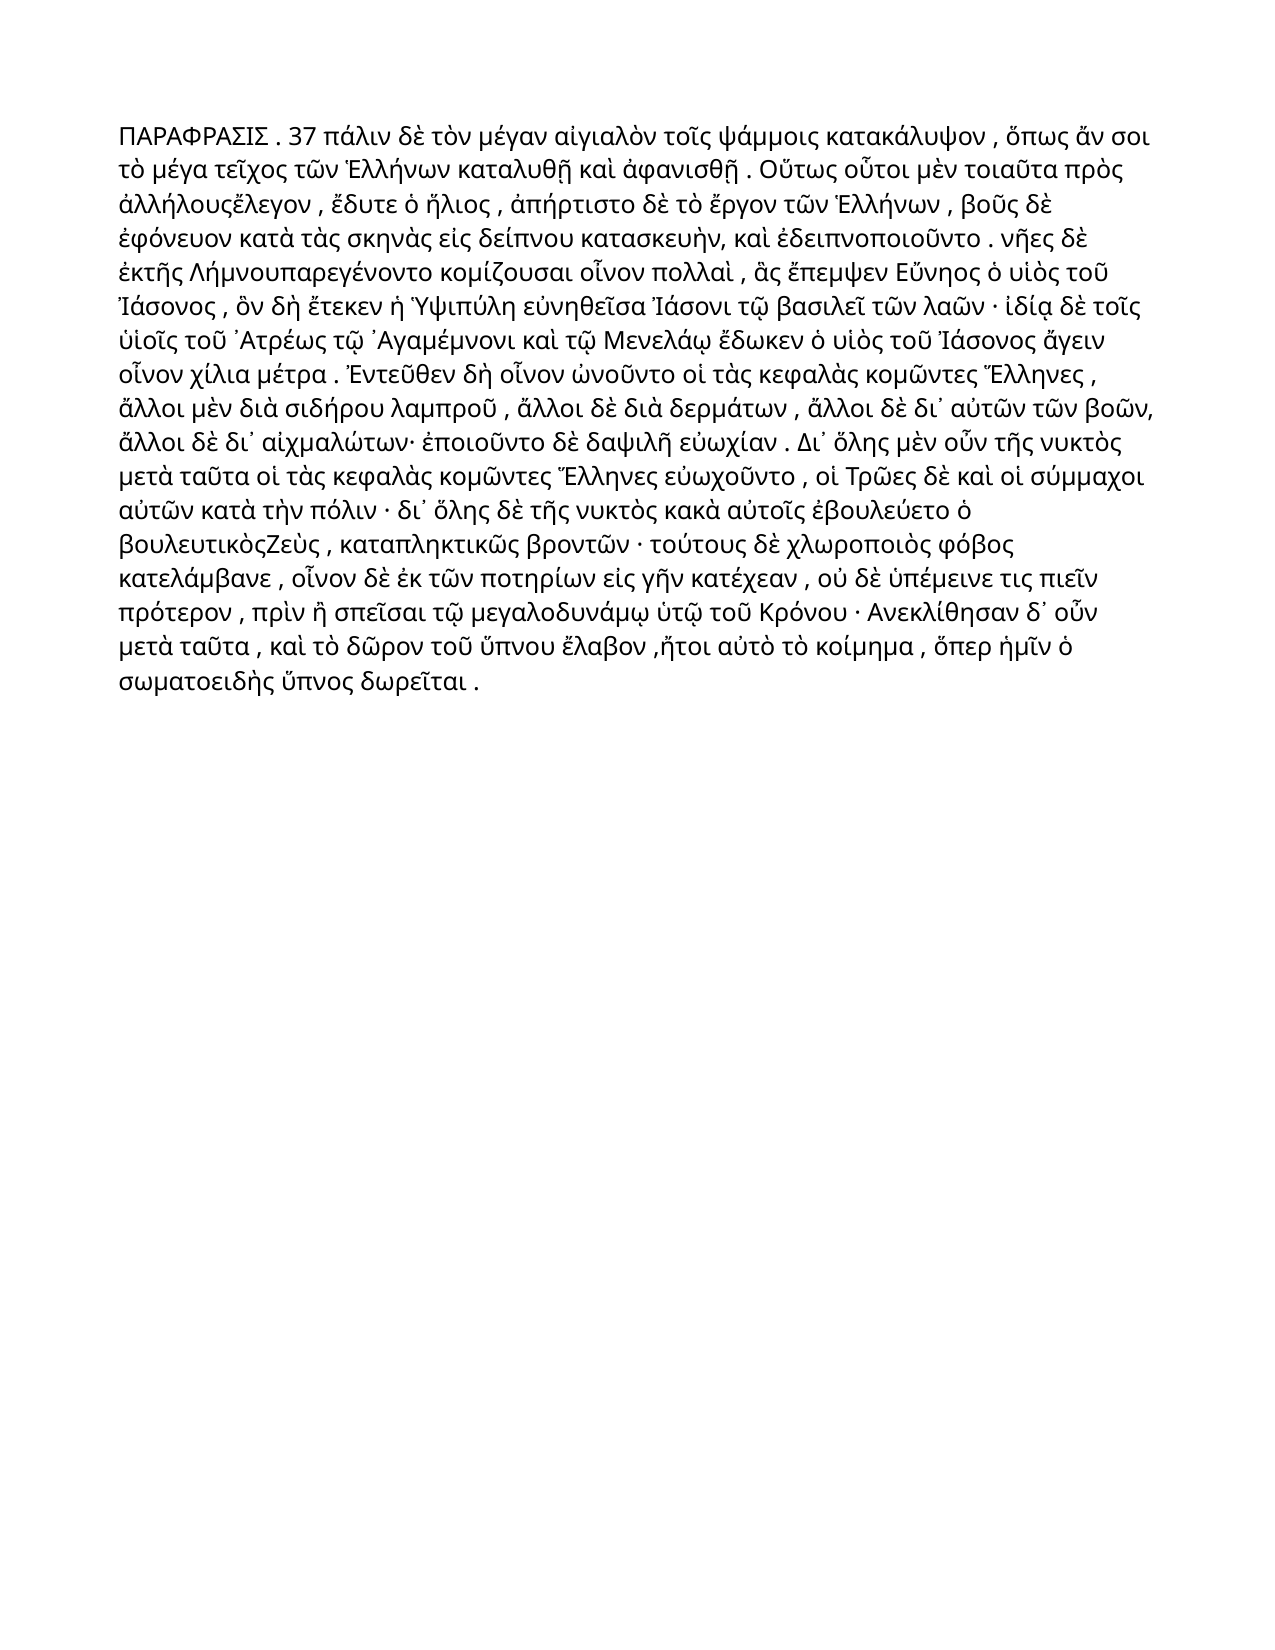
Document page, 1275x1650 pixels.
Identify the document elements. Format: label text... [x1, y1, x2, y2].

text ΠΑΡΑΦΡΑΣΙΣ . 37 πάλιν δὲ τὸν μέγαν αἰγιαλὸν τοῖς ψάμμοις κατακάλυψον , ὅπως ἄν σοι τὸ μέγα τεῖχος τῶν Ἑλλήνων καταλυθῇ καὶ ἀφανισθῇ . Οὕτως οὗτοι μὲν τοιαῦτα πρὸς ἀλλήλουςἔλεγον , ἔδυτε ὁ ἥλιος , ἀπήρτιστο δὲ τὸ ἔργον τῶν Ἑλλήνων , βοῦς δὲ ἐφόνευον κατὰ τὰς σκηνὰς εἰς δείπνου κατασκευὴν, καὶ ἐδειπνοποιοῦντο . νῆες δὲ ἐκτῆς Λήμνουπαρεγένοντο κομίζουσαι οἶνον πολλαὶ , ἃς ἔπεμψεν Εὔνηος ὁ υἱὸς τοῦ Ἰάσονος , ὃν δὴ ἔτεκεν ἡ Ὑψιπύλη εὐνηθεῖσα Ἰάσονι τῷ βασιλεῖ τῶν λαῶν · ἰδίᾳ δὲ τοῖς ὑἱοῖς τοῦ ᾿Ατρέως τῷ ᾿Αγαμέμνονι καὶ τῷ Μενελάῳ ἔδωκεν ὁ υἱὸς τοῦ Ἰάσονος ἄγειν οἶνον χίλια μέτρα . Ἐντεῦθεν δὴ οἶνον ὠνοῦντο οἱ τὰς κεφαλὰς κομῶντες Ἕλληνες , ἄλλοι μὲν διὰ σιδήρου λαμπροῦ , ἄλλοι δὲ διὰ δερμάτων , ἄλλοι δὲ δι᾽ αὐτῶν τῶν βοῶν, ἄλλοι δὲ δι᾿ αἰχμαλώτων· ἐποιοῦντο δὲ δαψιλῆ εὐωχίαν . Δι᾽ ὅλης μὲν οὖν τῆς νυκτὸς μετὰ ταῦτα οἱ τὰς κεφαλὰς κομῶντες Ἕλληνες εὐωχοῦντο , οἱ Τρῶες δὲ καὶ οἱ σύμμαχοι αὐτῶν κατὰ τὴν πόλιν · δι᾽ ὅλης δὲ τῆς νυκτὸς κακὰ αὐτοῖς ἐβουλεύετο ὁ βουλευτικὸςΖεὺς , καταπληκτικῶς βροντῶν · τούτους δὲ χλωροποιὸς φόβος κατελάμβανε , οἶνον δὲ ἐκ τῶν ποτηρίων εἰς γῆν κατέχεαν , οὐ δὲ ὑπέμεινε τις πιεῖν πρότερον , πρὶν ἢ σπεῖσαι τῷ μεγαλοδυνάμῳ ὑτῷ τοῦ Κρόνου · Ανεκλίθησαν δ᾽ οὖν μετὰ ταῦτα , καὶ τὸ δῶρον τοῦ ὕπνου ἔλαβον ,ἤτοι αὐτὸ τὸ κοίμημα , ὅπερ ἡμῖν ὁ σωματοειδὴς ὕπνος δωρεῖται . [118, 118, 1157, 697]
